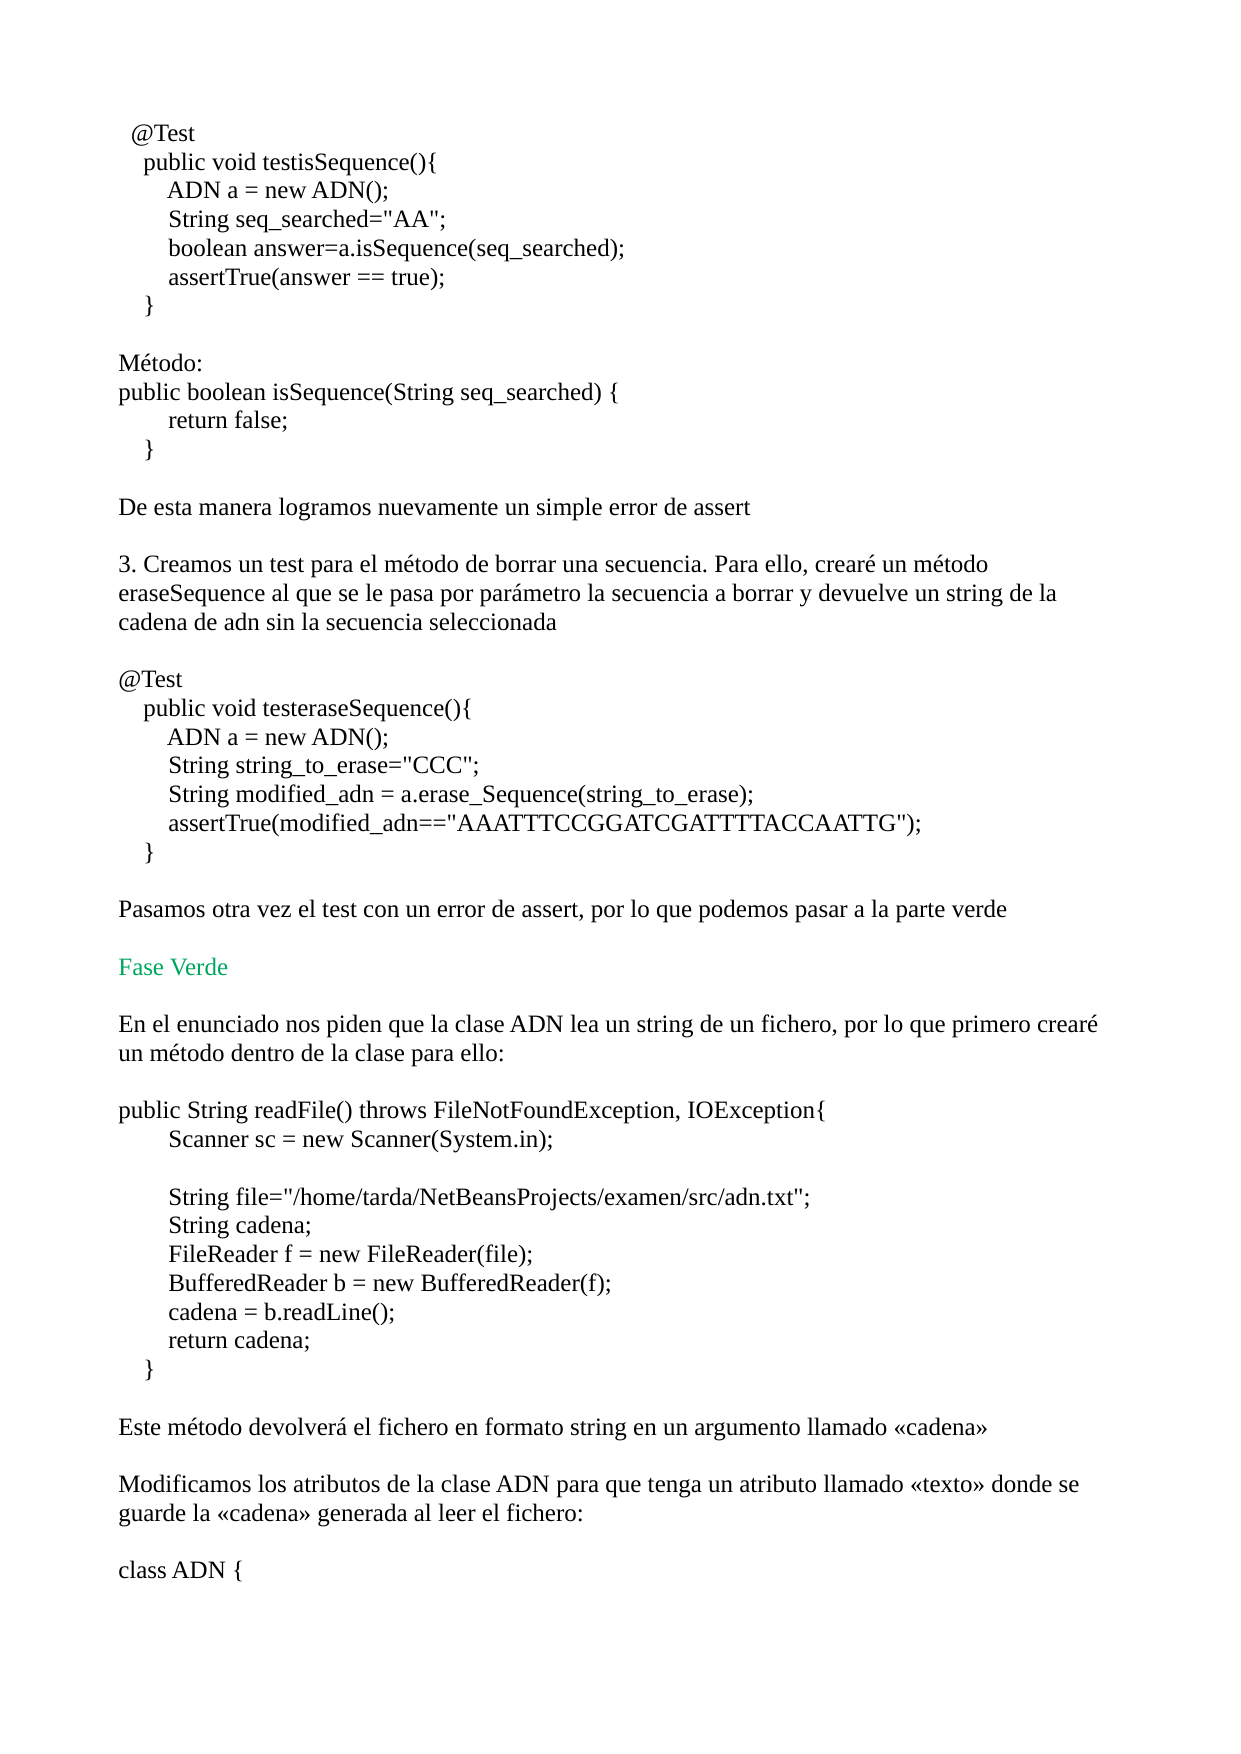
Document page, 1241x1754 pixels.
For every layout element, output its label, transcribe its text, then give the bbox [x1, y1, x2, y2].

text } [118, 837, 1122, 866]
text boolean answer=a.isSequence(seq_searched); [118, 233, 1122, 262]
text String cadena; [118, 1211, 1122, 1239]
text class ADN { [118, 1556, 1122, 1584]
text } [118, 291, 1122, 319]
text En el enunciado nos piden que la clase ADN lea un string de un fichero, por lo que primero crearé un método dentro de la clase para ello: [118, 1009, 1122, 1067]
text String string_to_erase="CCC"; [118, 751, 1122, 779]
text public void testeraseSequence(){ [118, 693, 1122, 722]
text Este método devolverá el fichero en formato string en un argumento llamado «cadena» [118, 1412, 1122, 1441]
text } [118, 1354, 1122, 1383]
text ADN a = new ADN(); [118, 176, 1122, 204]
text } [118, 434, 1122, 463]
text public boolean isSequence(String seq_searched) { [118, 377, 1122, 406]
text FileReader f = new FileReader(file); [118, 1239, 1122, 1268]
text @Test [118, 118, 1122, 147]
text Fase Verde [118, 952, 1122, 981]
text String seq_searched="AA"; [118, 204, 1122, 233]
text return false; [118, 406, 1122, 434]
text String file="/home/tarda/NetBeansProjects/examen/src/adn.txt"; [118, 1182, 1122, 1211]
text assertTrue(answer == true); [118, 262, 1122, 291]
text ADN a = new ADN(); [118, 722, 1122, 751]
text public void testisSequence(){ [118, 147, 1122, 176]
text Método: [118, 348, 1122, 377]
text public String readFile() throws FileNotFoundException, IOException{ [118, 1096, 1122, 1124]
text Scanner sc = new Scanner(System.in); [118, 1124, 1122, 1153]
text @Test [118, 664, 1122, 693]
text 3. Creamos un test para el método de borrar una secuencia. Para ello, crearé un método eraseSequence al que se le pasa por parámetro la secuencia a borrar y devuelve un string de la cadena de adn sin la secuencia seleccionada [118, 549, 1122, 636]
text Modificamos los atributos de la clase ADN para que tenga un atributo llamado «texto» donde se guarde la «cadena» generada al leer el fichero: [118, 1469, 1122, 1527]
text cadena = b.readLine(); [118, 1297, 1122, 1326]
text De esta manera logramos nuevamente un simple error de assert [118, 492, 1122, 521]
text return cadena; [118, 1326, 1122, 1354]
text Pasamos otra vez el test con un error de assert, por lo que podemos pasar a la parte verde [118, 894, 1122, 923]
text String modified_adn = a.erase_Sequence(string_to_erase); [118, 779, 1122, 808]
text BufferedReader b = new BufferedReader(f); [118, 1268, 1122, 1297]
text assertTrue(modified_adn=="AAATTTCCGGATCGATTTTACCAATTG"); [118, 808, 1122, 837]
